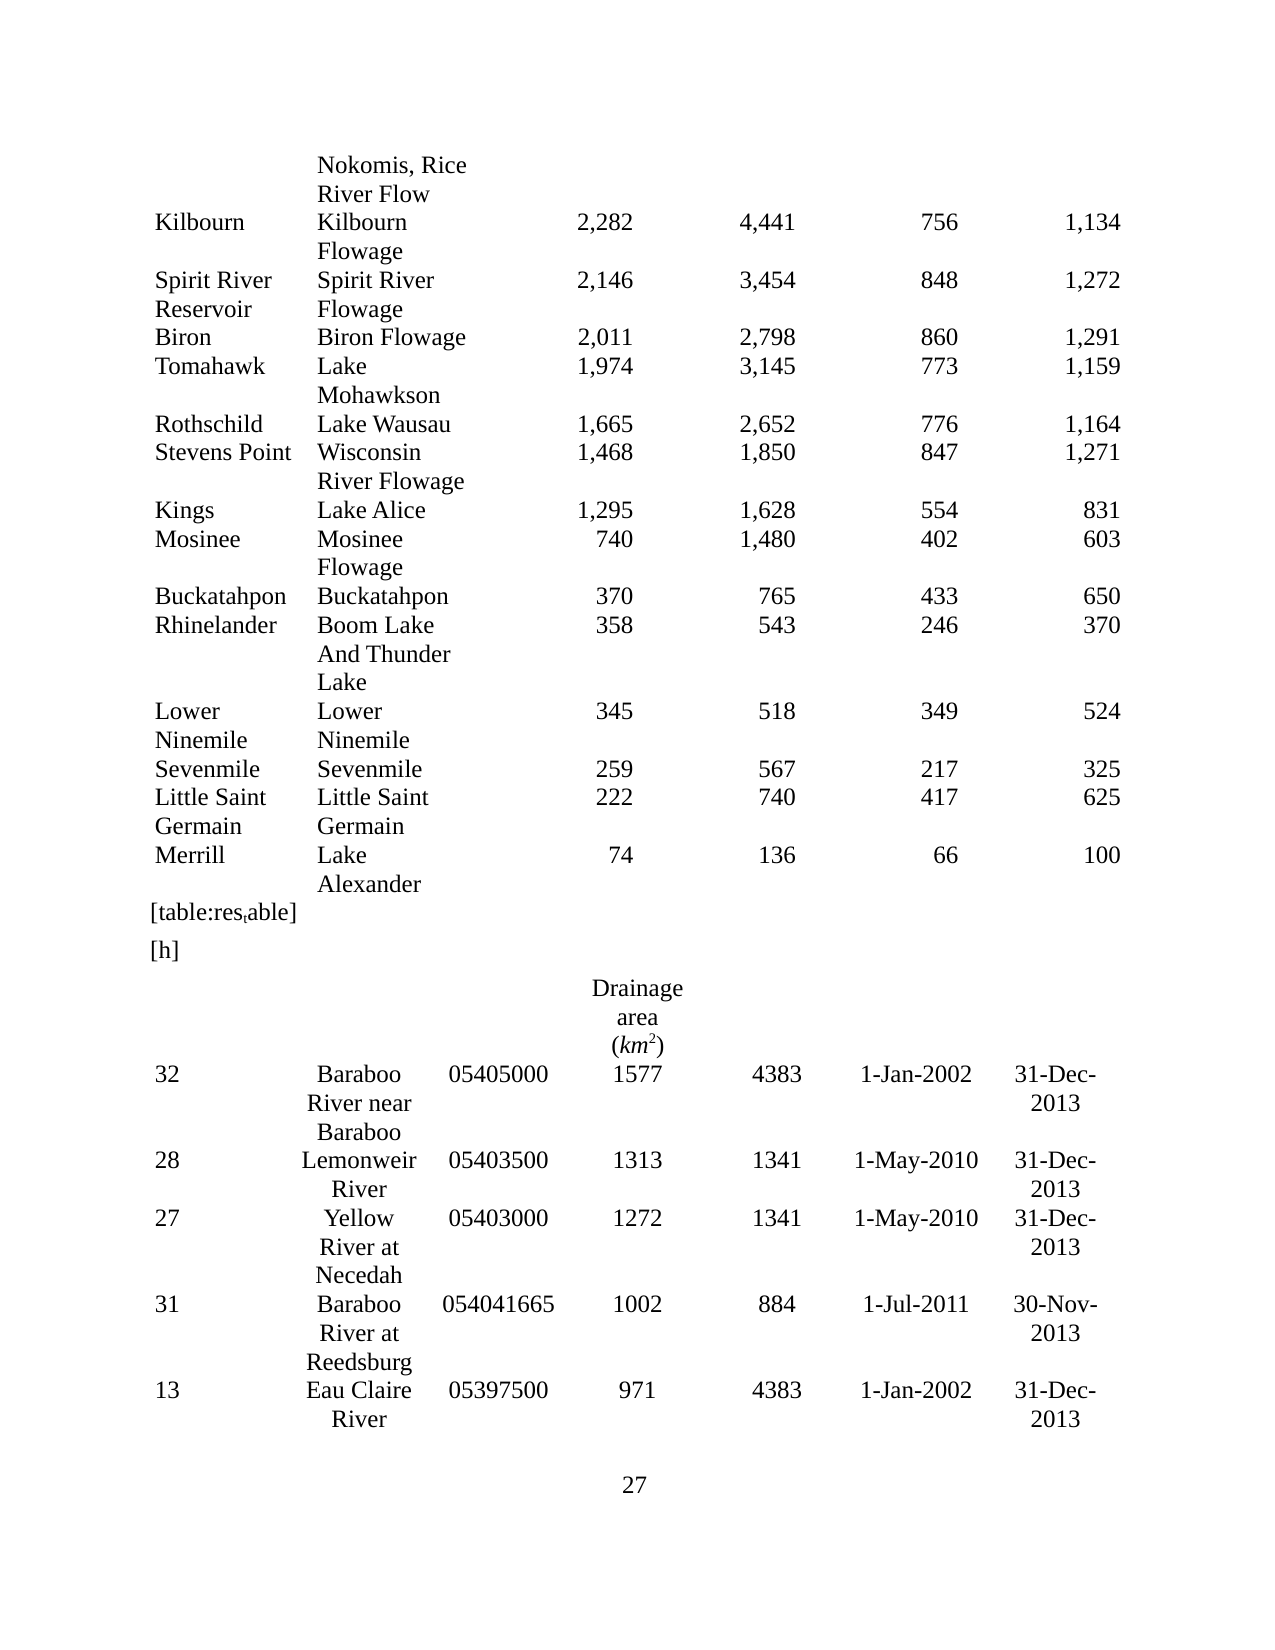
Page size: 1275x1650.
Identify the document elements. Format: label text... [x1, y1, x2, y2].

table_cell 1,850 [638, 438, 800, 495]
table_cell 32 [150, 1059, 289, 1145]
table_header Drainage area [568, 973, 707, 1030]
table_cell 74 [475, 840, 637, 897]
table_cell Eau Claire River [289, 1375, 428, 1433]
table_cell Mosinee Flowage [313, 524, 475, 581]
table_cell 3,454 [638, 265, 800, 322]
table_cell Little Saint Germain [150, 783, 312, 840]
table_cell [150, 150, 312, 207]
table_cell [429, 1030, 568, 1059]
table_cell 325 [963, 754, 1125, 782]
table_cell Buckatahpon [150, 581, 312, 610]
table_cell 217 [800, 754, 962, 782]
table_header [707, 973, 846, 1030]
table_cell 740 [475, 524, 637, 581]
table_cell 524 [963, 696, 1125, 754]
table_cell 1341 [707, 1145, 846, 1203]
table_cell 31-Dec-2013 [986, 1059, 1125, 1145]
table_cell 765 [638, 581, 800, 610]
table_cell 1-Jan-2002 [846, 1059, 986, 1145]
table_cell Sevenmile [150, 754, 312, 782]
table_cell 27 [150, 1203, 289, 1289]
table_cell 1313 [568, 1145, 707, 1203]
table_cell 847 [800, 438, 962, 495]
table_cell 417 [800, 783, 962, 840]
table_cell Lake Wausau [313, 409, 475, 437]
table_cell 884 [707, 1289, 846, 1375]
table_cell 4,441 [638, 208, 800, 265]
table_cell Boom Lake And Thunder Lake [313, 610, 475, 696]
table_cell 1272 [568, 1203, 707, 1289]
table_cell 31-Dec-2013 [986, 1375, 1125, 1433]
table_cell 776 [800, 409, 962, 437]
table_cell 05403500 [429, 1145, 568, 1203]
table_cell 433 [800, 581, 962, 610]
table_cell Lake Alexander [313, 840, 475, 897]
table_cell Mosinee [150, 524, 312, 581]
table_cell 1-Jul-2011 [846, 1289, 986, 1375]
table_cell [986, 1030, 1125, 1059]
table_cell Yellow River at Necedah [289, 1203, 428, 1289]
table_cell Kilbourn Flowage [313, 208, 475, 265]
table_cell 1002 [568, 1289, 707, 1375]
table_cell 345 [475, 696, 637, 754]
table_cell 2,146 [475, 265, 637, 322]
table_cell 31 [150, 1289, 289, 1375]
table_cell [475, 150, 637, 207]
table_cell 740 [638, 783, 800, 840]
table_cell 650 [963, 581, 1125, 610]
table_cell 773 [800, 351, 962, 409]
table_cell Lake Alice [313, 495, 475, 524]
table_cell Lemonweir River [289, 1145, 428, 1203]
table_cell 05405000 [429, 1059, 568, 1145]
table_cell 4383 [707, 1059, 846, 1145]
table_cell 1,164 [963, 409, 1125, 437]
table_cell [638, 150, 800, 207]
table_cell Sevenmile [313, 754, 475, 782]
table_cell 1,665 [475, 409, 637, 437]
table_cell 831 [963, 495, 1125, 524]
table_cell 2,652 [638, 409, 800, 437]
table_header [289, 973, 428, 1030]
table_cell 05397500 [429, 1375, 568, 1433]
table_cell Kings [150, 495, 312, 524]
table_cell [800, 150, 962, 207]
table_cell Baraboo River near Baraboo [289, 1059, 428, 1145]
table_header [429, 973, 568, 1030]
table_cell 603 [963, 524, 1125, 581]
table_cell 1,271 [963, 438, 1125, 495]
table_cell Wisconsin River Flowage [313, 438, 475, 495]
table_cell Biron Flowage [313, 323, 475, 351]
table_cell Kilbourn [150, 208, 312, 265]
table_cell Lower Ninemile [150, 696, 312, 754]
table_cell Spirit River Reservoir [150, 265, 312, 322]
table_cell 222 [475, 783, 637, 840]
table_cell 554 [800, 495, 962, 524]
table_cell 1341 [707, 1203, 846, 1289]
table_cell 860 [800, 323, 962, 351]
table_cell [150, 1030, 289, 1059]
table_cell 13 [150, 1375, 289, 1433]
table_cell 848 [800, 265, 962, 322]
table_cell 05403000 [429, 1203, 568, 1289]
table_cell 31-Dec-2013 [986, 1203, 1125, 1289]
table_cell 1,291 [963, 323, 1125, 351]
table_cell Spirit River Flowage [313, 265, 475, 322]
table_cell 1577 [568, 1059, 707, 1145]
table_cell 1,468 [475, 438, 637, 495]
table_cell [289, 1030, 428, 1059]
table_cell 1,628 [638, 495, 800, 524]
table_cell 4383 [707, 1375, 846, 1433]
table_cell Merrill [150, 840, 312, 897]
table_cell [846, 1030, 986, 1059]
table_cell 31-Dec-2013 [986, 1145, 1125, 1203]
table_cell 136 [638, 840, 800, 897]
table_cell 402 [800, 524, 962, 581]
table_cell 3,145 [638, 351, 800, 409]
table_cell Biron [150, 323, 312, 351]
table_cell Lower Ninemile [313, 696, 475, 754]
table_cell 259 [475, 754, 637, 782]
table_cell [707, 1030, 846, 1059]
table_cell Little Saint Germain [313, 783, 475, 840]
table_cell 370 [475, 581, 637, 610]
table_cell 28 [150, 1145, 289, 1203]
table_cell 349 [800, 696, 962, 754]
table_cell Buckatahpon [313, 581, 475, 610]
table_cell 358 [475, 610, 637, 696]
table_cell 543 [638, 610, 800, 696]
table_cell 100 [963, 840, 1125, 897]
table_cell 246 [800, 610, 962, 696]
table_cell (km2) [568, 1030, 707, 1059]
table_cell Stevens Point [150, 438, 312, 495]
table_cell Lake Mohawkson [313, 351, 475, 409]
text [h] [150, 935, 1125, 964]
table_cell 1,974 [475, 351, 637, 409]
table_cell Rhinelander [150, 610, 312, 696]
table_cell 1,480 [638, 524, 800, 581]
table_cell 567 [638, 754, 800, 782]
table_cell 756 [800, 208, 962, 265]
table_cell 1,159 [963, 351, 1125, 409]
table_cell 66 [800, 840, 962, 897]
table_cell 370 [963, 610, 1125, 696]
table_cell Nokomis, Rice River Flow [313, 150, 475, 207]
table_cell 1-Jan-2002 [846, 1375, 986, 1433]
table_cell 2,011 [475, 323, 637, 351]
table_cell [963, 150, 1125, 207]
text [table:restable] [150, 897, 1125, 926]
table_cell 1-May-2010 [846, 1203, 986, 1289]
table_cell 518 [638, 696, 800, 754]
table_cell 1,272 [963, 265, 1125, 322]
table_cell Rothschild [150, 409, 312, 437]
table_cell 1-May-2010 [846, 1145, 986, 1203]
table_cell 054041665 [429, 1289, 568, 1375]
table_cell 1,295 [475, 495, 637, 524]
table_header [150, 973, 289, 1030]
table_cell 2,798 [638, 323, 800, 351]
table_header [846, 973, 986, 1030]
table_header [986, 973, 1125, 1030]
table_cell 971 [568, 1375, 707, 1433]
table_cell 2,282 [475, 208, 637, 265]
table_cell Tomahawk [150, 351, 312, 409]
table_cell 1,134 [963, 208, 1125, 265]
table_cell 30-Nov-2013 [986, 1289, 1125, 1375]
table_cell 625 [963, 783, 1125, 840]
table_cell Baraboo River at Reedsburg [289, 1289, 428, 1375]
